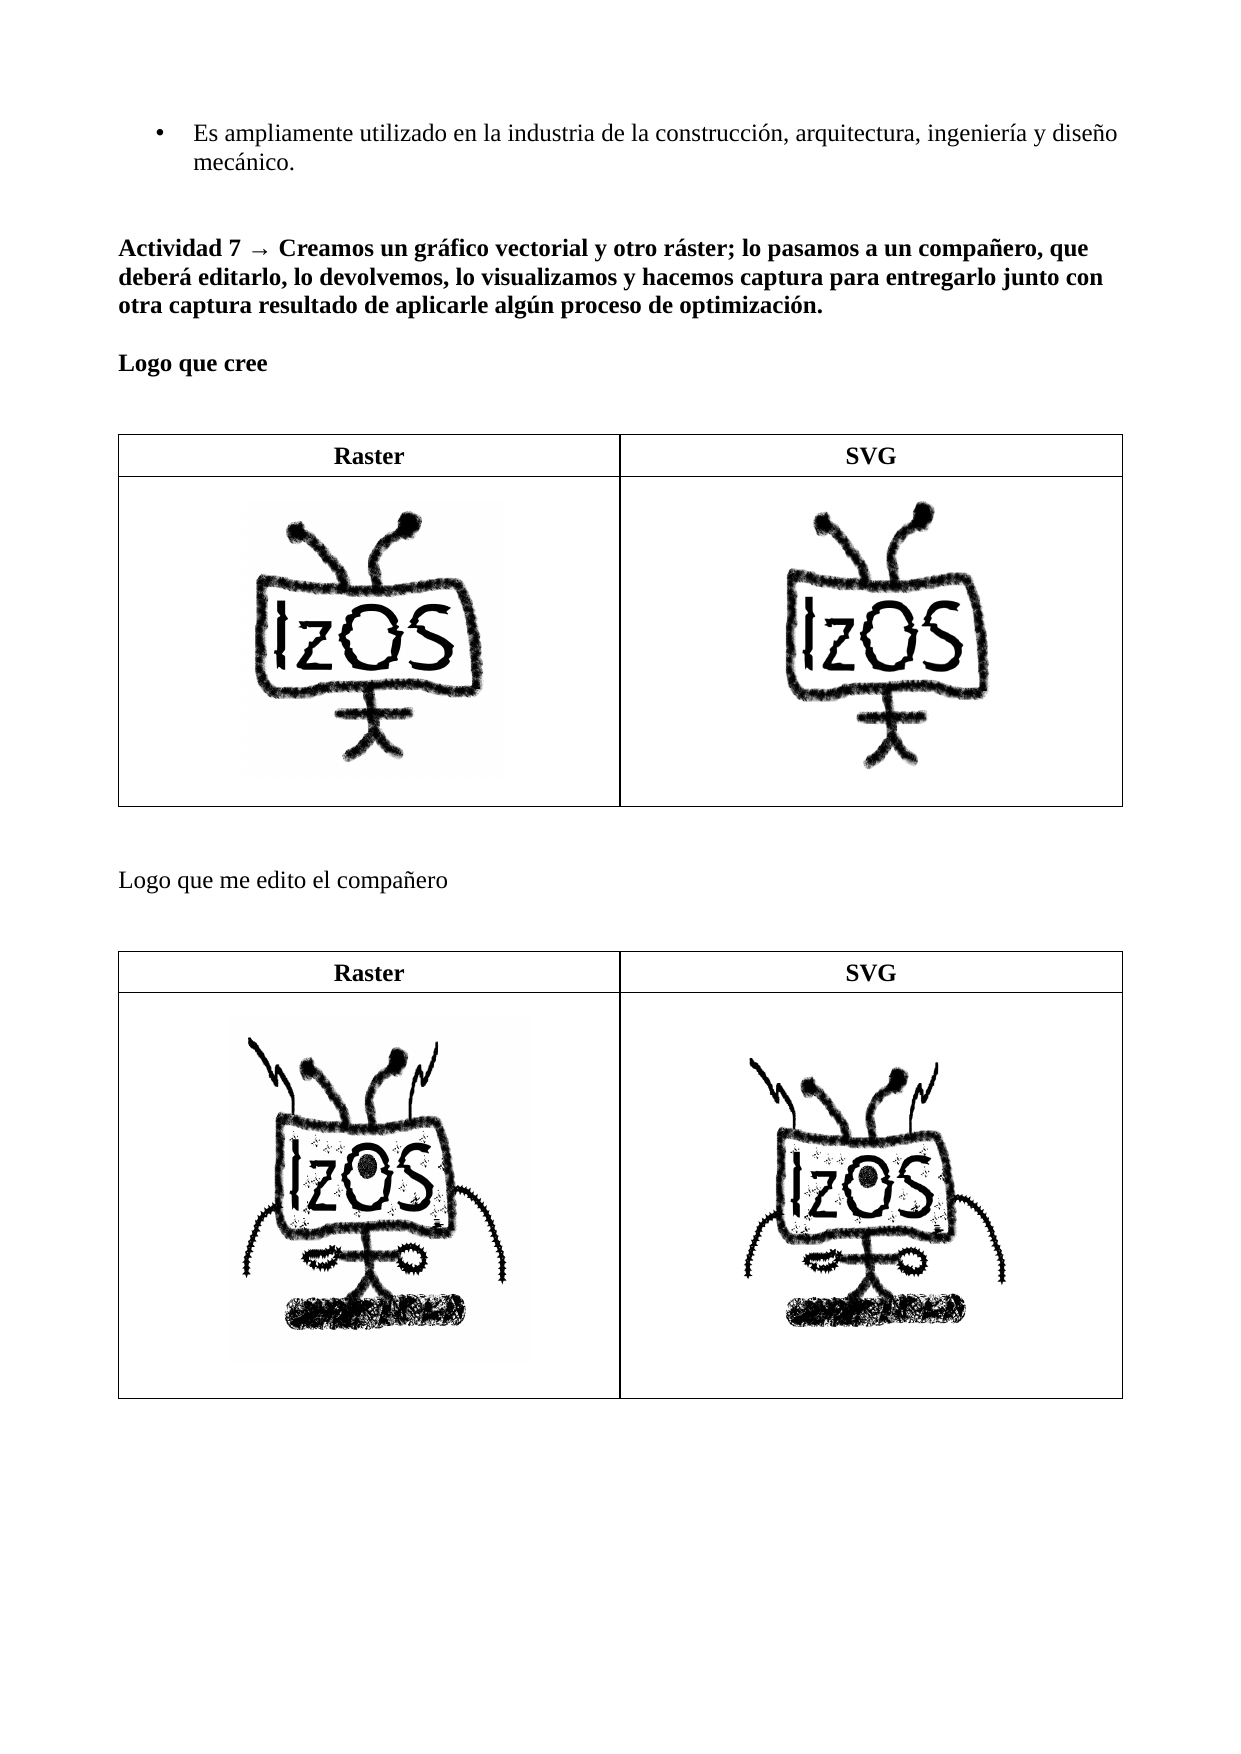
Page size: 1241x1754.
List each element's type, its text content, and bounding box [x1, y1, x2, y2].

table_header SVG [621, 435, 1122, 476]
table_header SVG [621, 952, 1122, 992]
table_cell [119, 477, 619, 806]
picture [740, 1047, 1009, 1337]
table_cell [621, 477, 1122, 806]
table_cell [119, 993, 619, 1398]
picture [242, 501, 506, 647]
text Actividad 7 → Creamos un gráfico vectorial y otro ráster; lo pasamos a un compañero, que deberá editarlo, lo devolvemos, lo visualizamos y hacemos captura para entregarlo junto con otra captura resultado de aplicarle algún proceso de optimización. [118, 233, 1122, 319]
picture [229, 1016, 532, 1239]
picture [760, 492, 996, 784]
text Logo que me edito el compañero [118, 865, 1122, 893]
text Logo que cree [118, 348, 1122, 377]
table_cell [621, 993, 1122, 1398]
table_header Raster [119, 435, 619, 476]
list Es ampliamente utilizado en la industria de la construcción, arquitectura, ingeniería y diseño mecánico. [156, 118, 1122, 176]
table_header Raster [119, 952, 619, 992]
